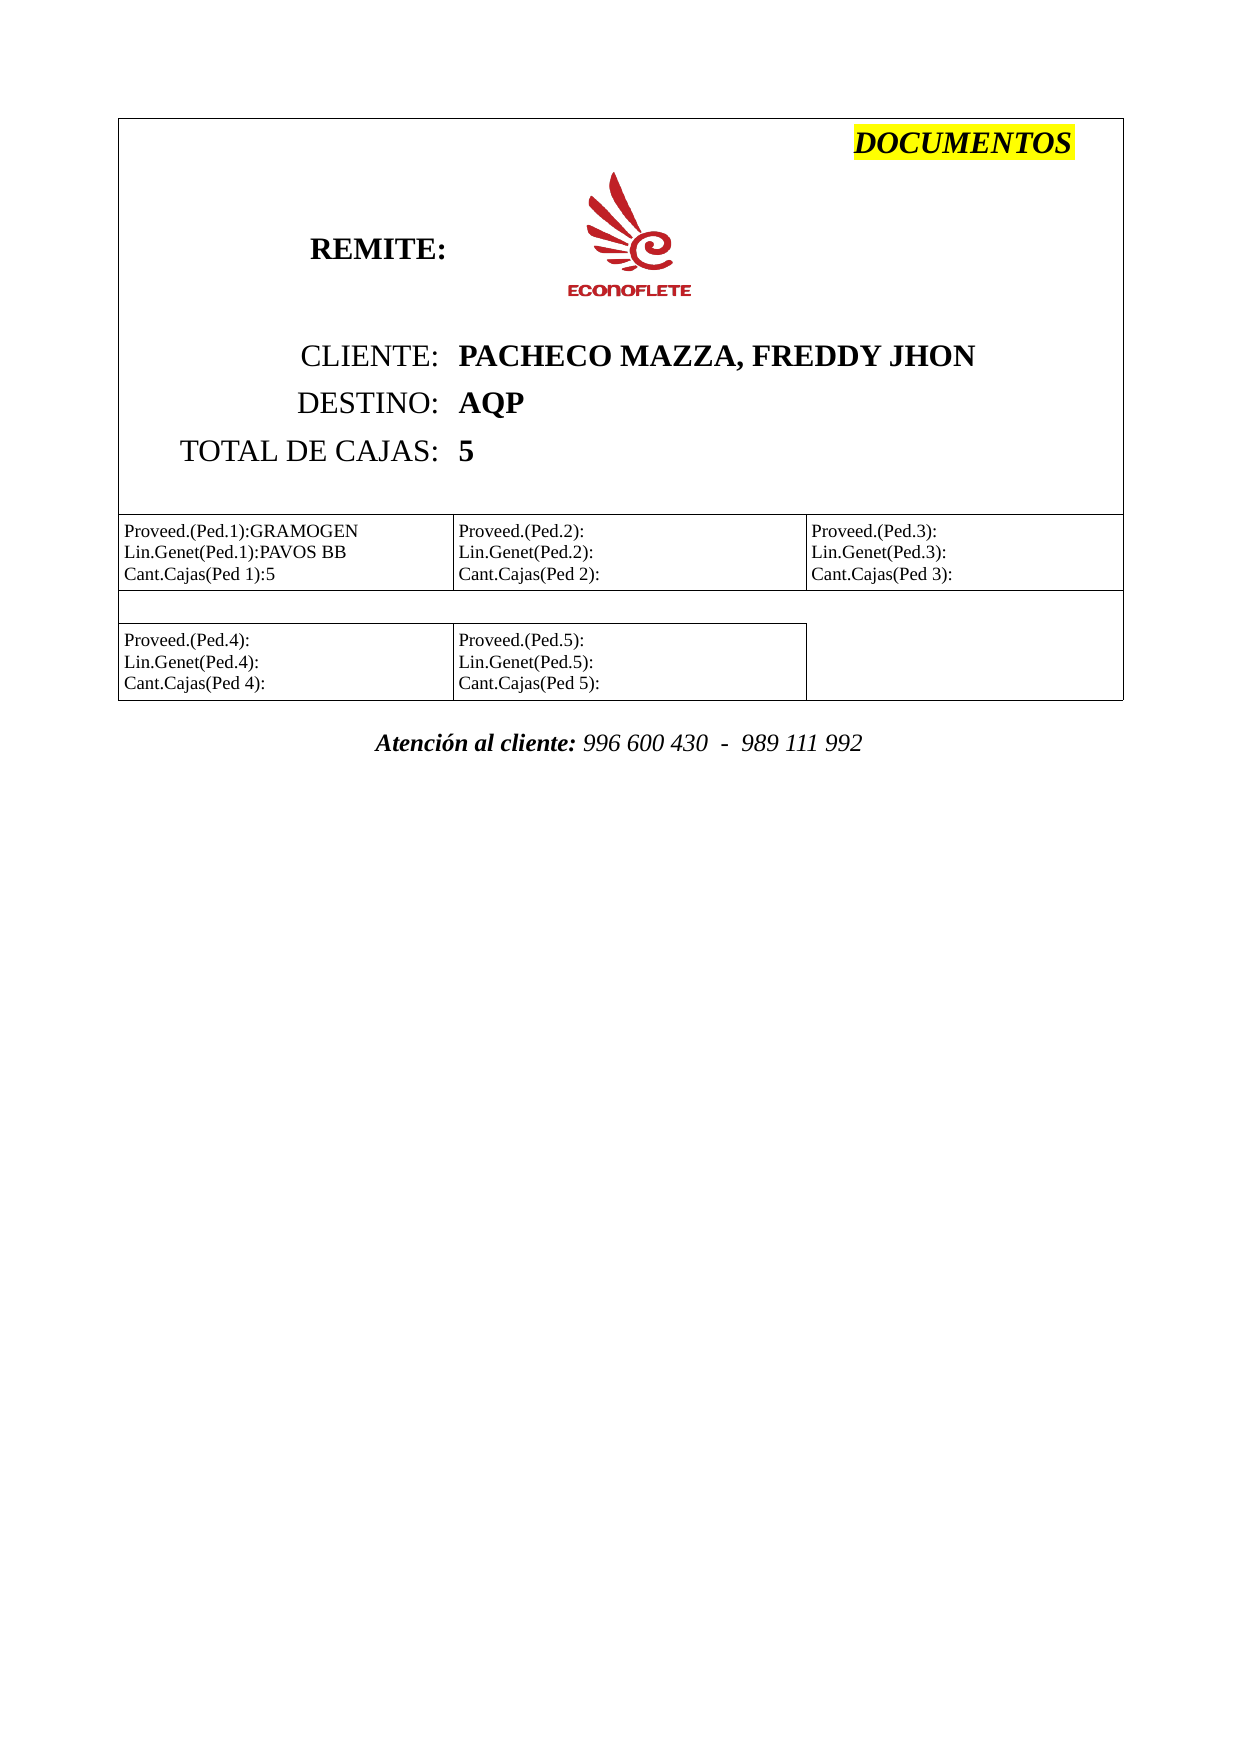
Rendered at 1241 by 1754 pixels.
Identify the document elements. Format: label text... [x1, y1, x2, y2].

table_cell 5 [453, 426, 1123, 474]
table_header [453, 119, 806, 166]
table_cell [806, 166, 1123, 332]
table_cell [806, 379, 1123, 426]
table_cell [453, 474, 806, 514]
table_cell Proveed.(Ped.2): Lin.Genet(Ped.2): Cant.Cajas(Ped 2): [454, 515, 806, 590]
table_cell [806, 591, 1123, 623]
table_cell DESTINO: [119, 379, 453, 426]
text Atención al cliente: 996 600 430 - 989 111 992 [118, 728, 1122, 757]
table_cell [119, 591, 453, 623]
table_cell PACHECO MAZZA, FREDDY JHON [453, 332, 1123, 379]
table_cell Proveed.(Ped.3): Lin.Genet(Ped.3): Cant.Cajas(Ped 3): [807, 515, 1123, 590]
table_cell [453, 166, 806, 332]
table_cell [453, 591, 806, 623]
table_cell TOTAL DE CAJAS: [119, 426, 453, 474]
table_cell Proveed.(Ped.5): Lin.Genet(Ped.5): Cant.Cajas(Ped 5): [454, 624, 806, 699]
table_header DOCUMENTOS [806, 119, 1123, 166]
picture [552, 171, 707, 297]
table_cell [807, 623, 1123, 699]
table_cell CLIENTE: [119, 332, 453, 379]
table_cell Proveed.(Ped.1):GRAMOGEN Lin.Genet(Ped.1):PAVOS BB Cant.Cajas(Ped 1):5 [119, 515, 453, 590]
table_cell AQP [453, 379, 806, 426]
table_cell [806, 474, 1123, 514]
table_header [119, 119, 453, 166]
table_cell Proveed.(Ped.4): Lin.Genet(Ped.4): Cant.Cajas(Ped 4): [119, 624, 453, 699]
table_cell [119, 474, 453, 514]
table_cell REMITE: [119, 166, 453, 332]
